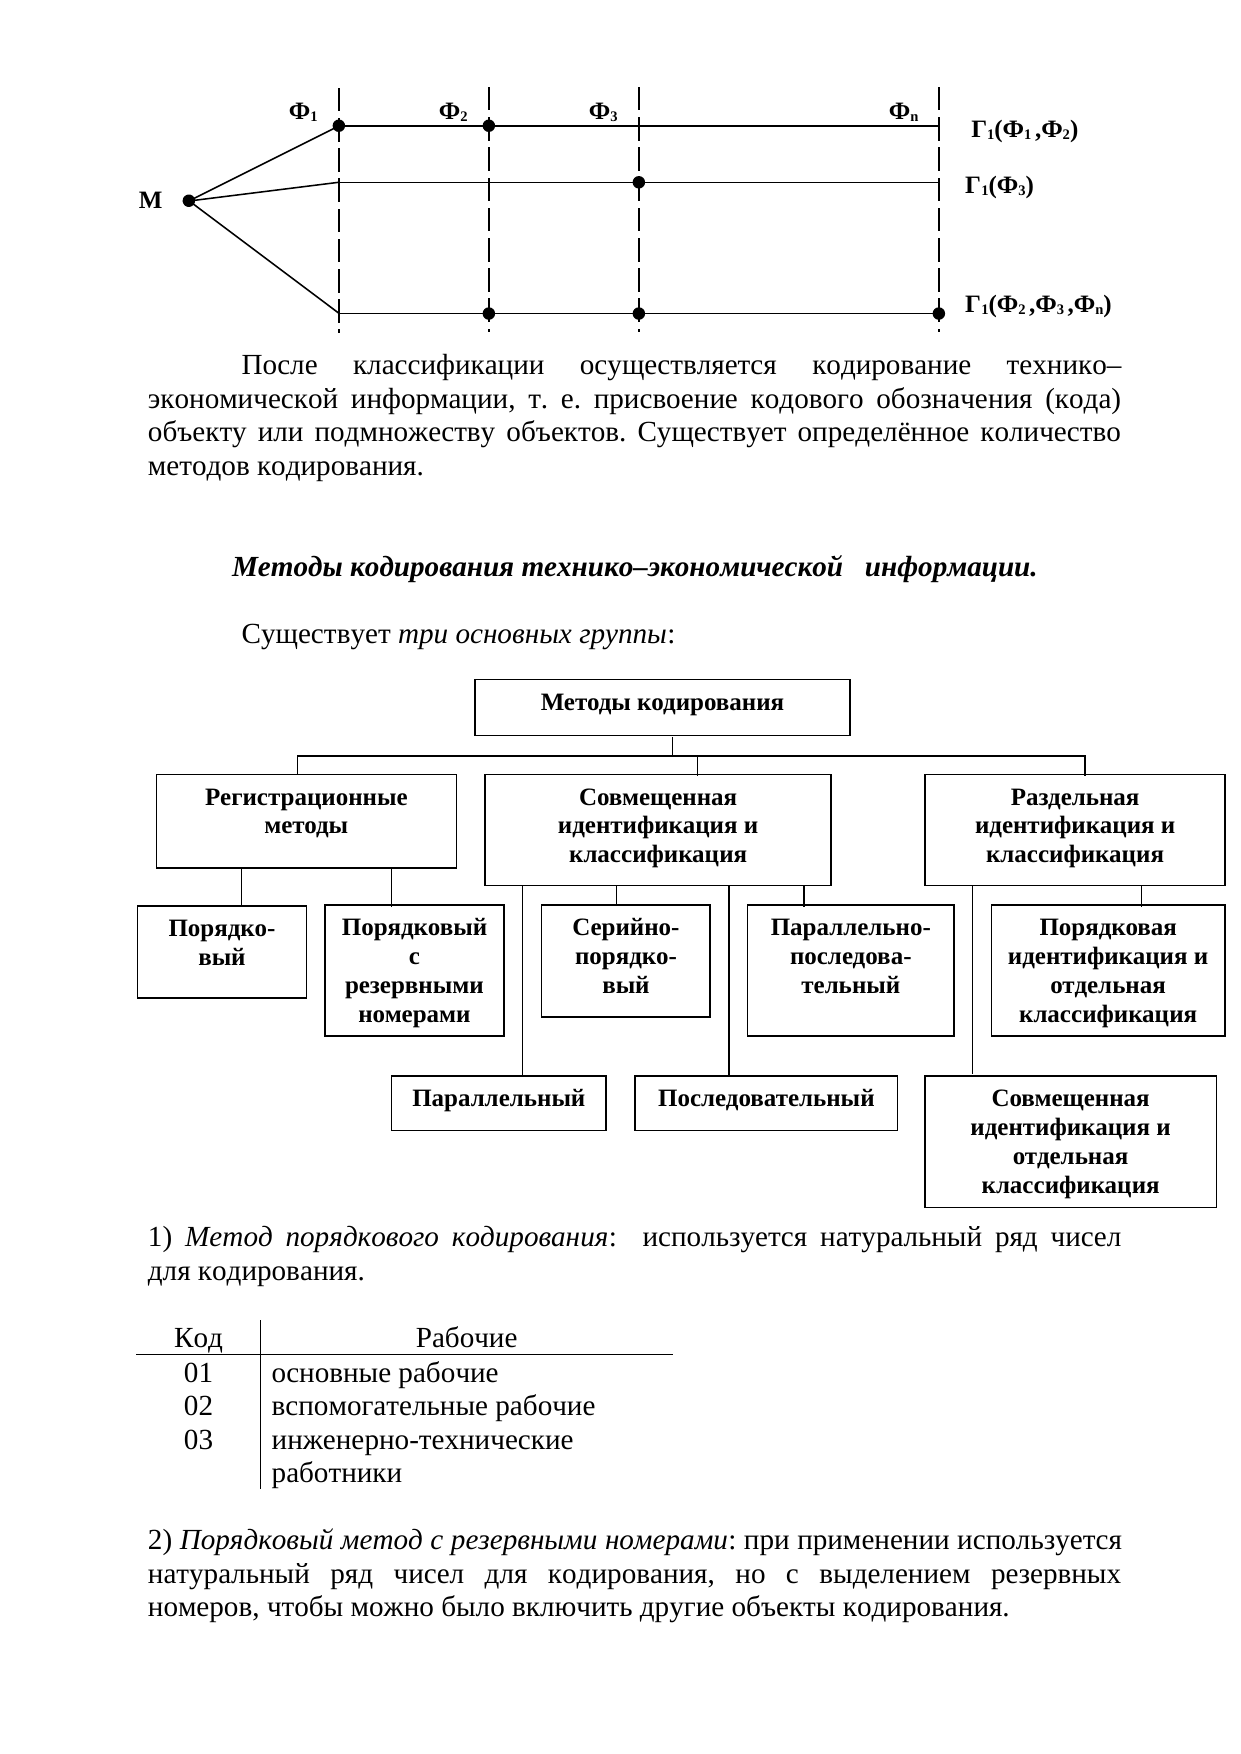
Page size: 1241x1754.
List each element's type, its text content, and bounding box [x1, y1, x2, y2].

text После классификации осуществляется кодирование технико–экономической информации, т. е. присвоение кодового обозначения (кода) объекту или подмножеству объектов. Существует определённое количество методов кодирования. [148, 347, 1122, 482]
table_cell инженерно-технические работники [261, 1422, 673, 1489]
text 1) Метод порядкового кодирования: используется натуральный ряд чисел для кодирования. [148, 1219, 1122, 1287]
table_cell 03 [136, 1422, 260, 1489]
table_cell вспомогательные рабочие [261, 1388, 673, 1422]
table_header Рабочие [261, 1320, 673, 1354]
text Методы кодирования технико–экономической информации. [148, 549, 1122, 582]
table_header Код [136, 1320, 260, 1354]
table_cell основные рабочие [261, 1355, 673, 1388]
table_cell 01 [136, 1355, 260, 1388]
text Существует три основных группы: [148, 616, 1122, 649]
text 2) Порядковый метод с резервными номерами: при применении используется натуральный ряд чисел для кодирования, но с выделением резервных номеров, чтобы можно было включить другие объекты кодирования. [148, 1522, 1122, 1623]
table_cell 02 [136, 1388, 260, 1422]
